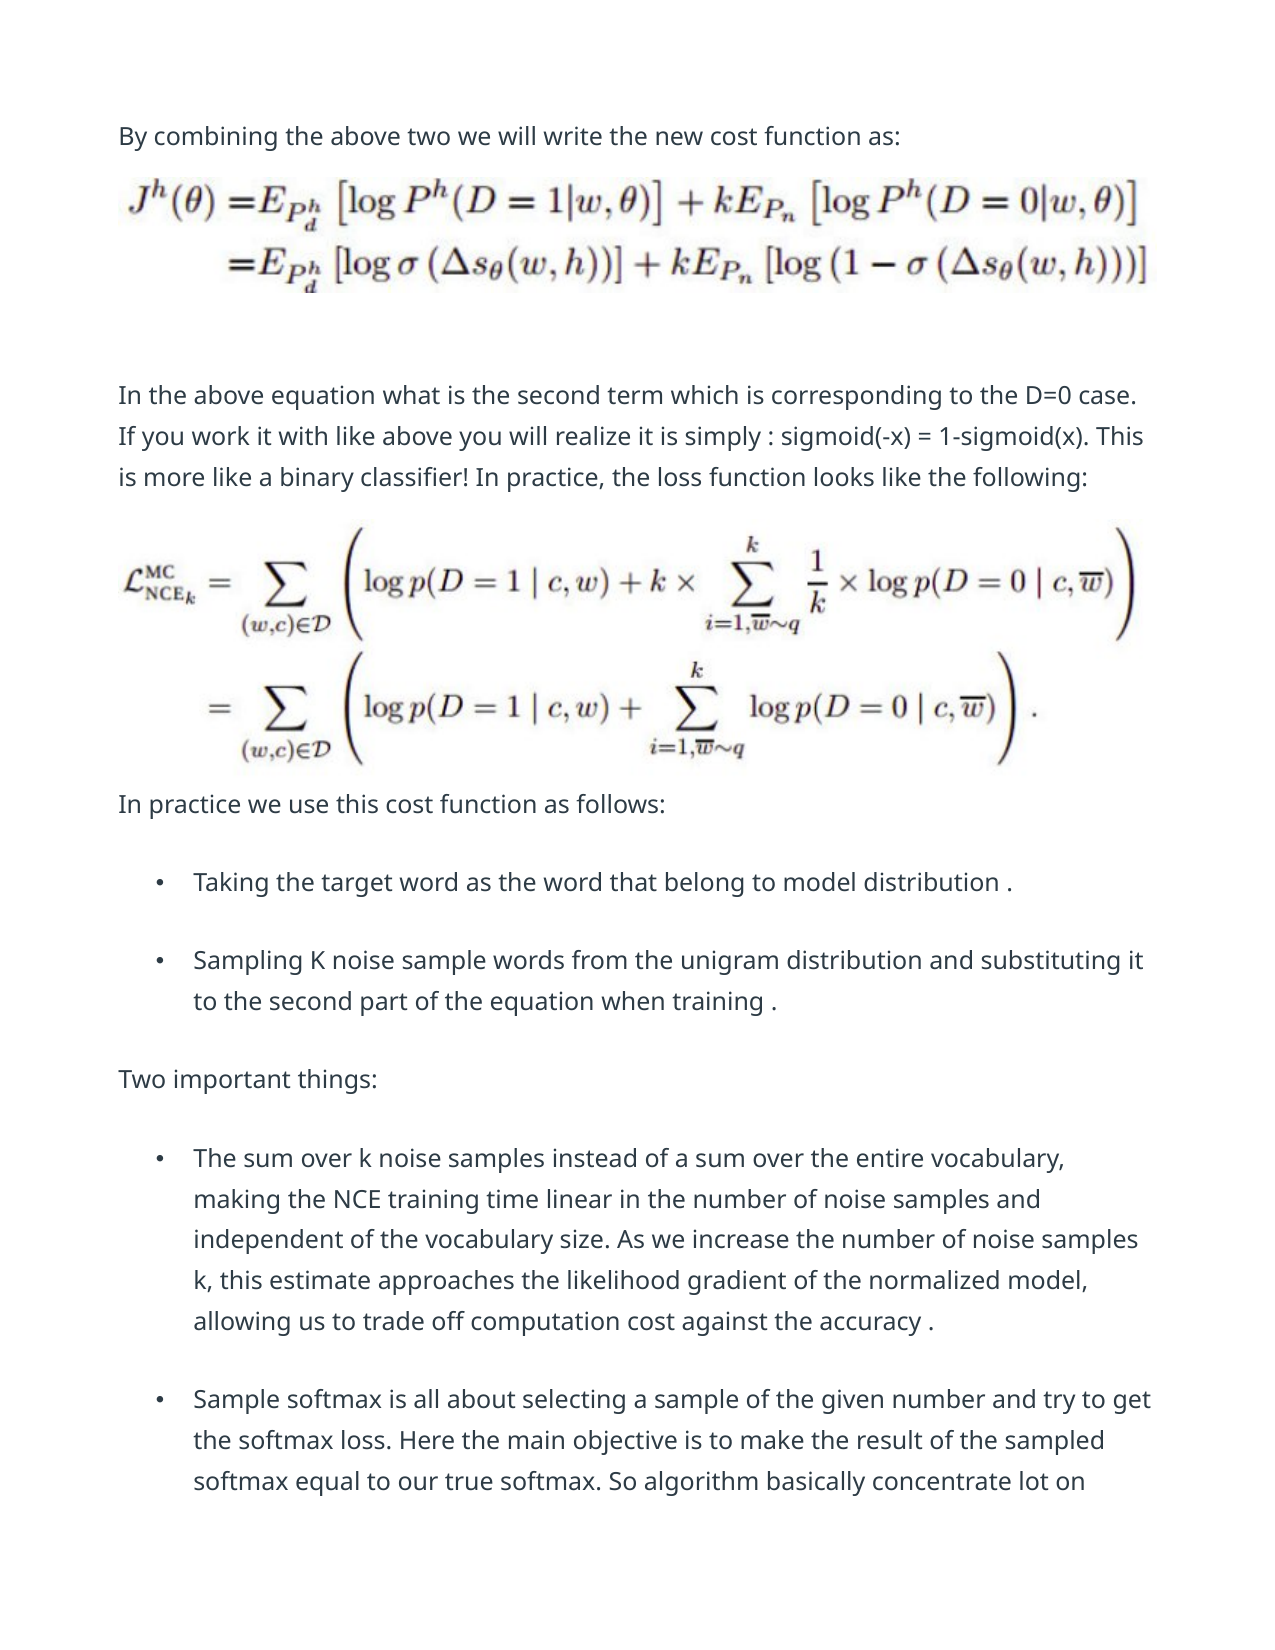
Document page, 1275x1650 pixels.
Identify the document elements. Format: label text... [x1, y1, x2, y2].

text In practice we use this cost function as follows: [118, 780, 1157, 820]
text In the above equation what is the second term which is corresponding to the D=0 case. If you work it with like above you will realize it is simply : sigmoid(-x) = 1-sigmoid(x). This is more like a binary classifier! In practice, the loss function looks like the following: [118, 378, 1157, 494]
list The sum over k noise samples instead of a sum over the entire vocabulary, making the NCE training time linear in the number of noise samples and independent of the vocabulary size. As we increase the number of noise samples k, this estimate approaches the likelihood gradient of the normalized model, allowing us to trade off computation cost against the accuracy . [156, 1141, 1157, 1338]
list Sample softmax is all about selecting a sample of the given number and try to get the softmax loss. Here the main objective is to make the result of the sampled softmax equal to our true softmax. So algorithm basically concentrate lot on [156, 1382, 1157, 1498]
text Two important things: [118, 1062, 1157, 1096]
list Sampling K noise sample words from the unigram distribution and substituting it to the second part of the equation when training . [156, 943, 1157, 1018]
list Taking the target word as the word that belong to model distribution . [156, 865, 1157, 899]
picture [118, 177, 1157, 293]
picture [118, 519, 1157, 780]
text By combining the above two we will write the new cost function as: [118, 118, 1157, 152]
